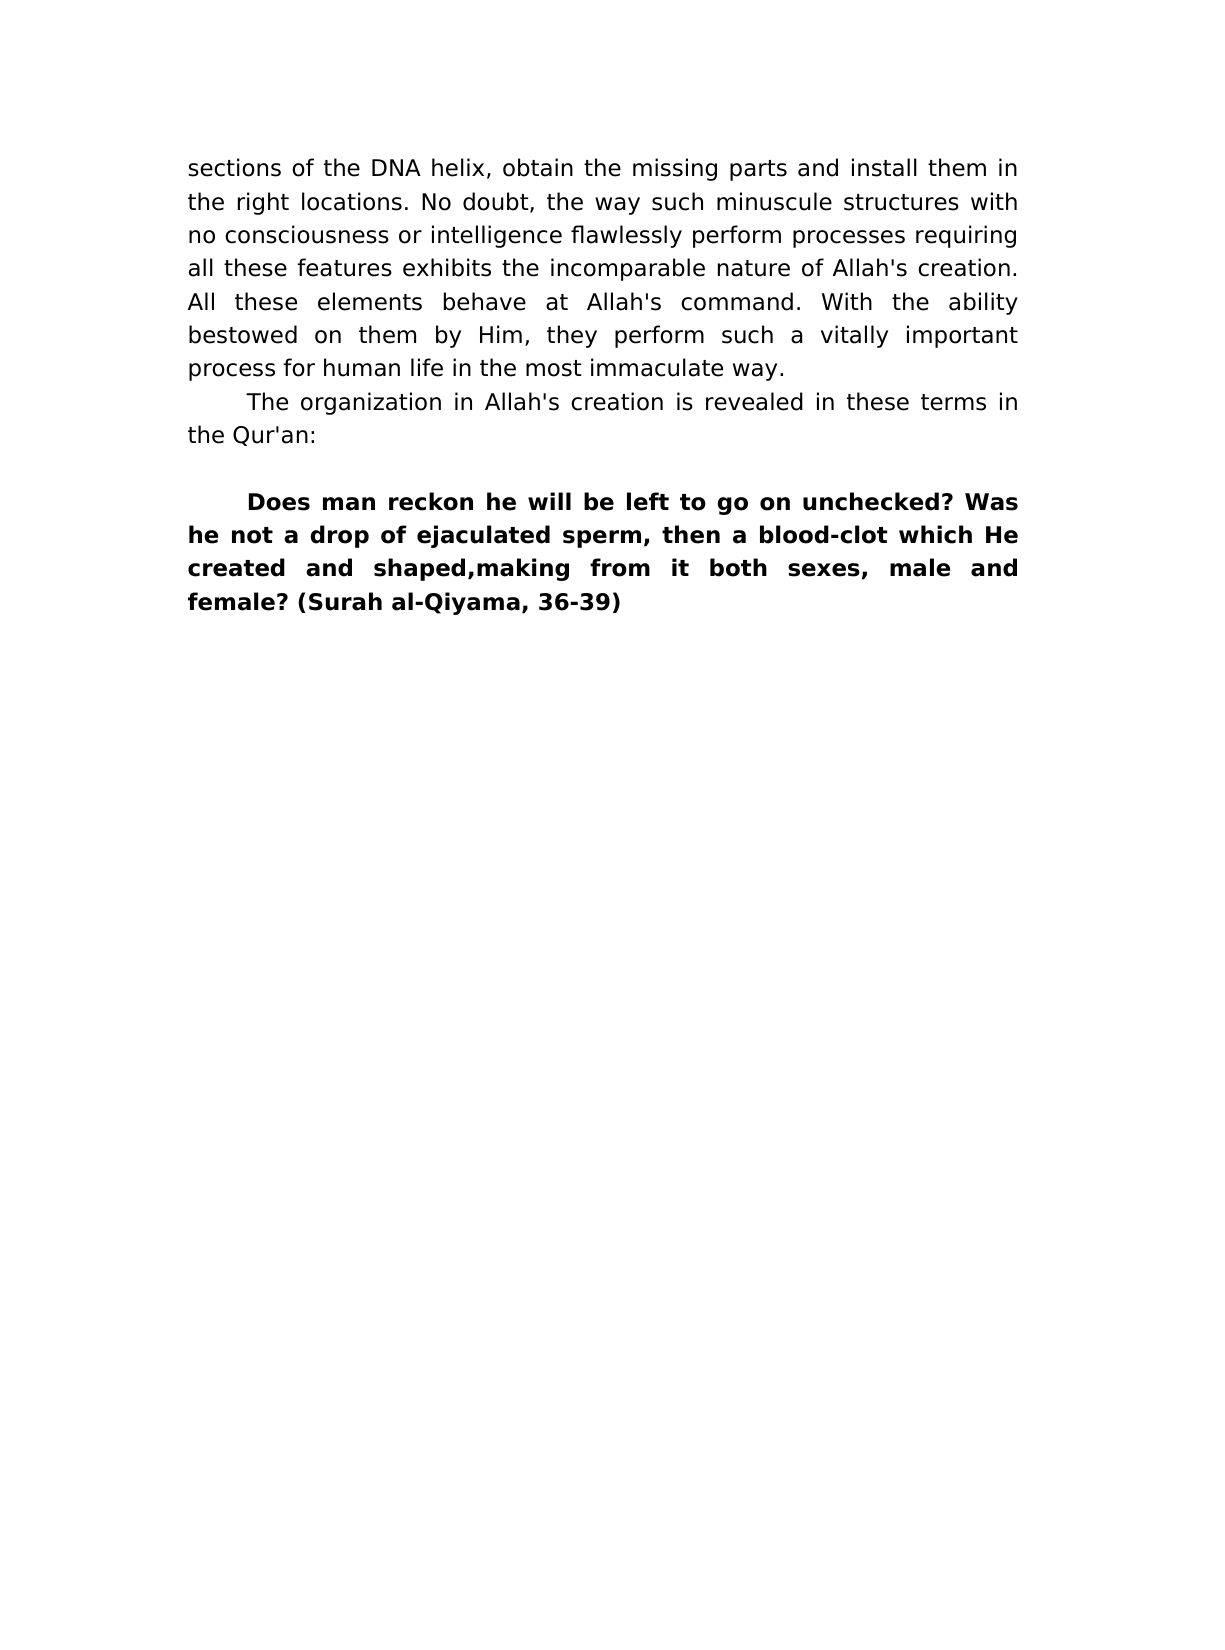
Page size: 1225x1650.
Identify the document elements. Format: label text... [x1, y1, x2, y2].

text Does man reckon he will be left to go on unchecked? Was he not a drop of ejaculated sperm, then a blood-clot which He created and shaped,making from it both sexes, male and female? (Surah al-Qiyama, 36-39) [187, 483, 1020, 617]
text The organization in Allah's creation is revealed in these terms in the Qur'an: [187, 383, 1020, 450]
text sections of the DNA helix, obtain the missing parts and install them in the right locations. No doubt, the way such minuscule structures with no consciousness or intelligence flawlessly perform processes requiring all these features exhibits the incomparable nature of Allah's creation. All these elements behave at Allah's command. With the ability bestowed on them by Him, they perform such a vitally important process for human life in the most immaculate way. [187, 150, 1020, 383]
